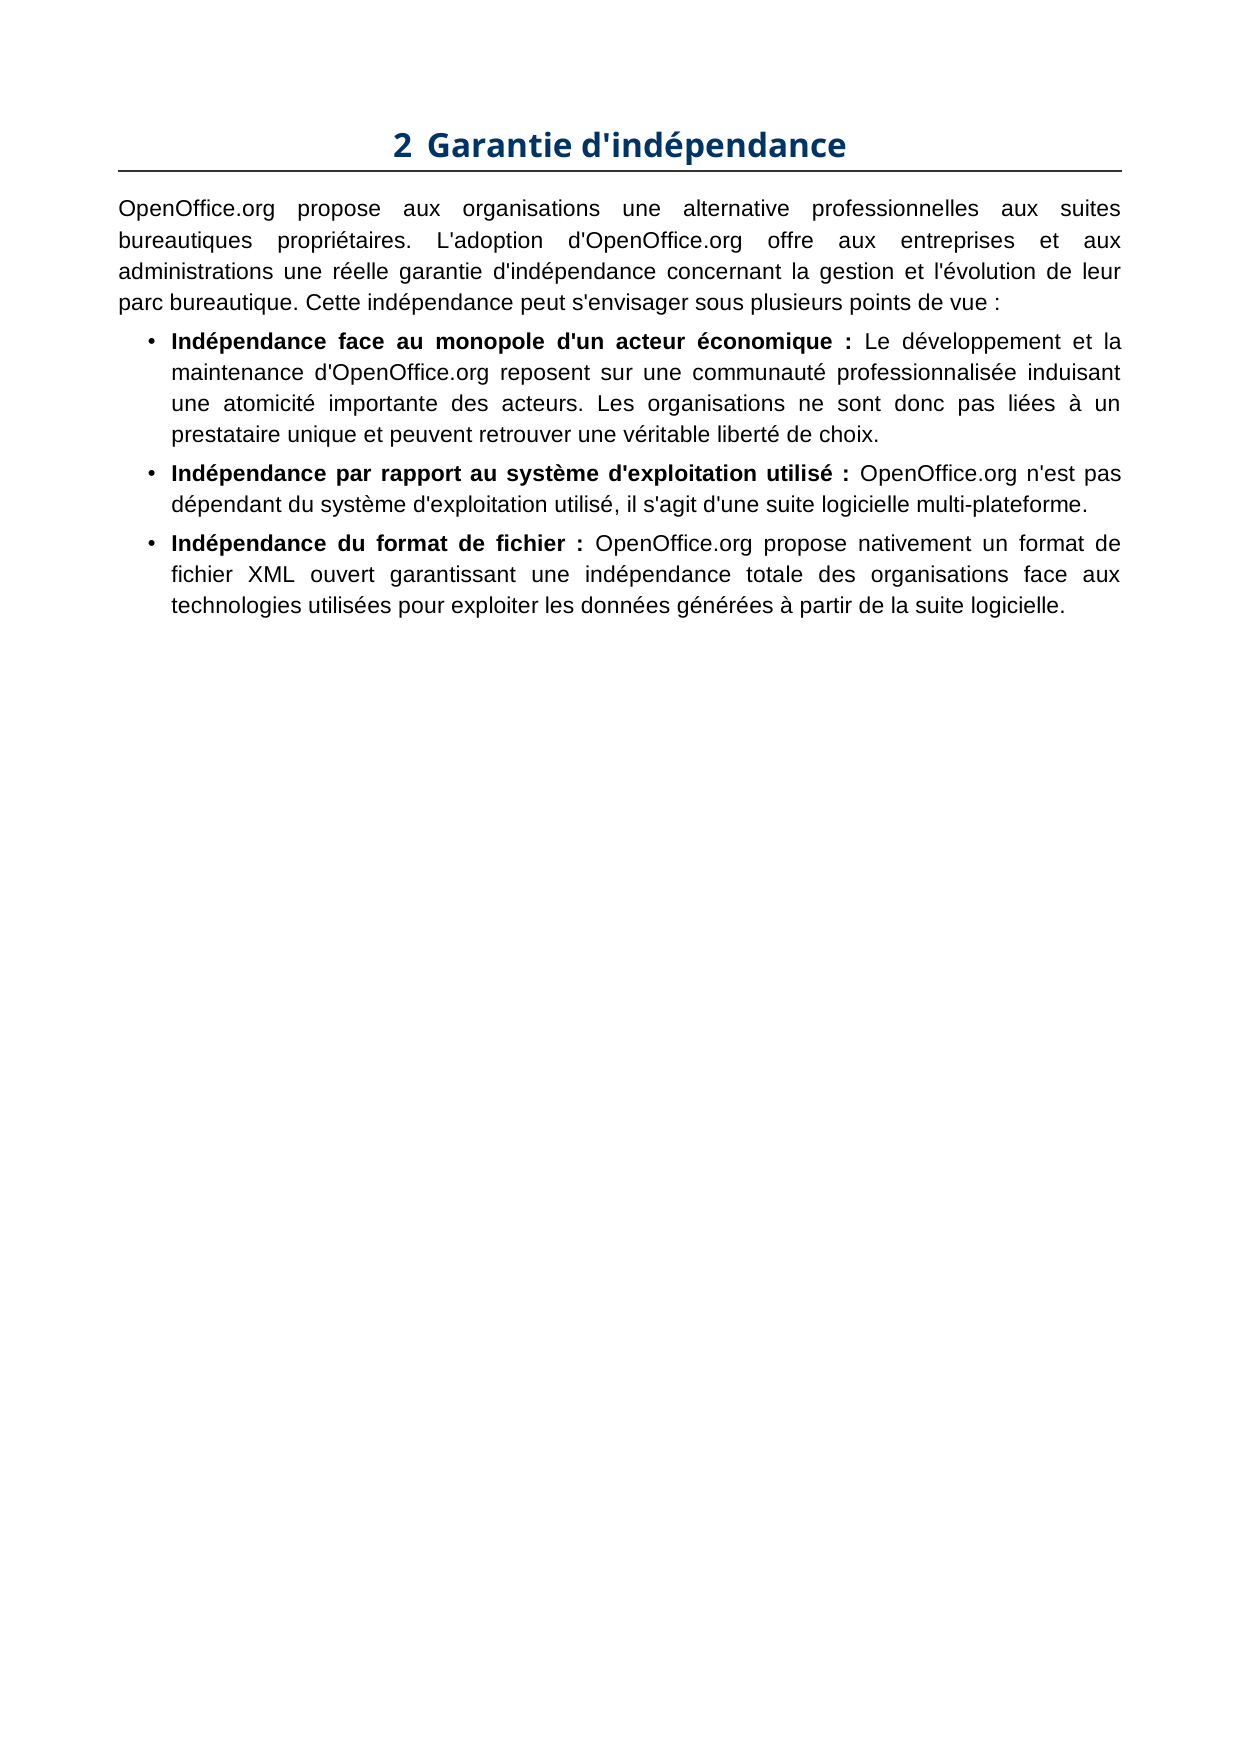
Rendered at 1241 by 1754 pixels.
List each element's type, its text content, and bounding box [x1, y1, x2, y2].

list Indépendance du format de fichier : OpenOffice.org propose nativement un format de fichier XML ouvert garantissant une indépendance totale des organisations face aux technologies utilisées pour exploiter les données générées à partir de la suite logicielle. [118, 530, 1122, 619]
subtitle Garantie d'indépendance [118, 118, 1122, 170]
list Indépendance face au monopole d'un acteur économique : Le développement et la maintenance d'OpenOffice.org reposent sur une communauté professionnalisée induisant une atomicité importante des acteurs. Les organisations ne sont donc pas liées à un prestataire unique et peuvent retrouver une véritable liberté de choix. [118, 328, 1122, 448]
text OpenOffice.org propose aux organisations une alternative professionnelles aux suites bureautiques propriétaires. L'adoption d'OpenOffice.org offre aux entreprises et aux administrations une réelle garantie d'indépendance concernant la gestion et l'évolution de leur parc bureautique. Cette indépendance peut s'envisager sous plusieurs points de vue : [118, 196, 1122, 316]
list Indépendance par rapport au système d'exploitation utilisé : OpenOffice.org n'est pas dépendant du système d'exploitation utilisé, il s'agit d'une suite logicielle multi-plateforme. [118, 460, 1122, 518]
